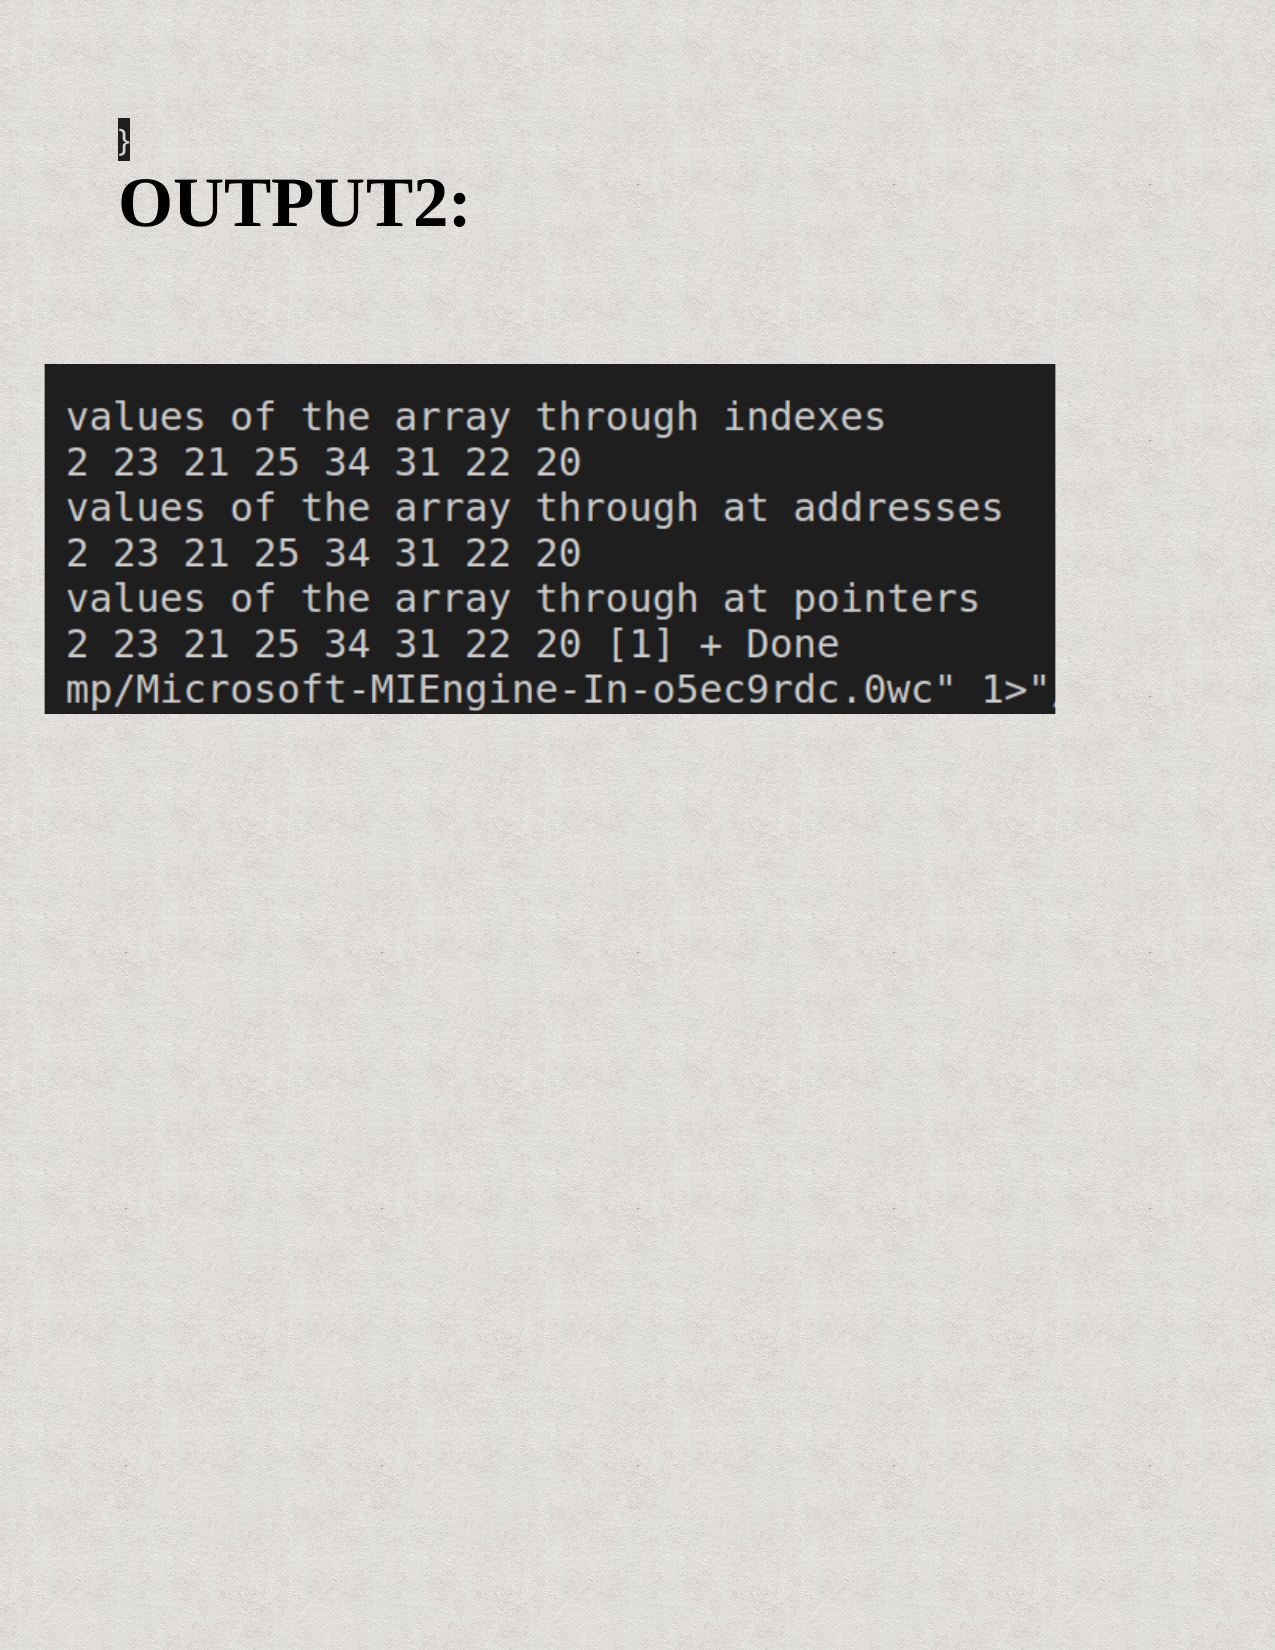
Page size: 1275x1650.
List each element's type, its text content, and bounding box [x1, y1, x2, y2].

text } [118, 118, 1157, 161]
text OUTPUT2: [118, 161, 1157, 242]
picture [0, 0, 1275, 1650]
